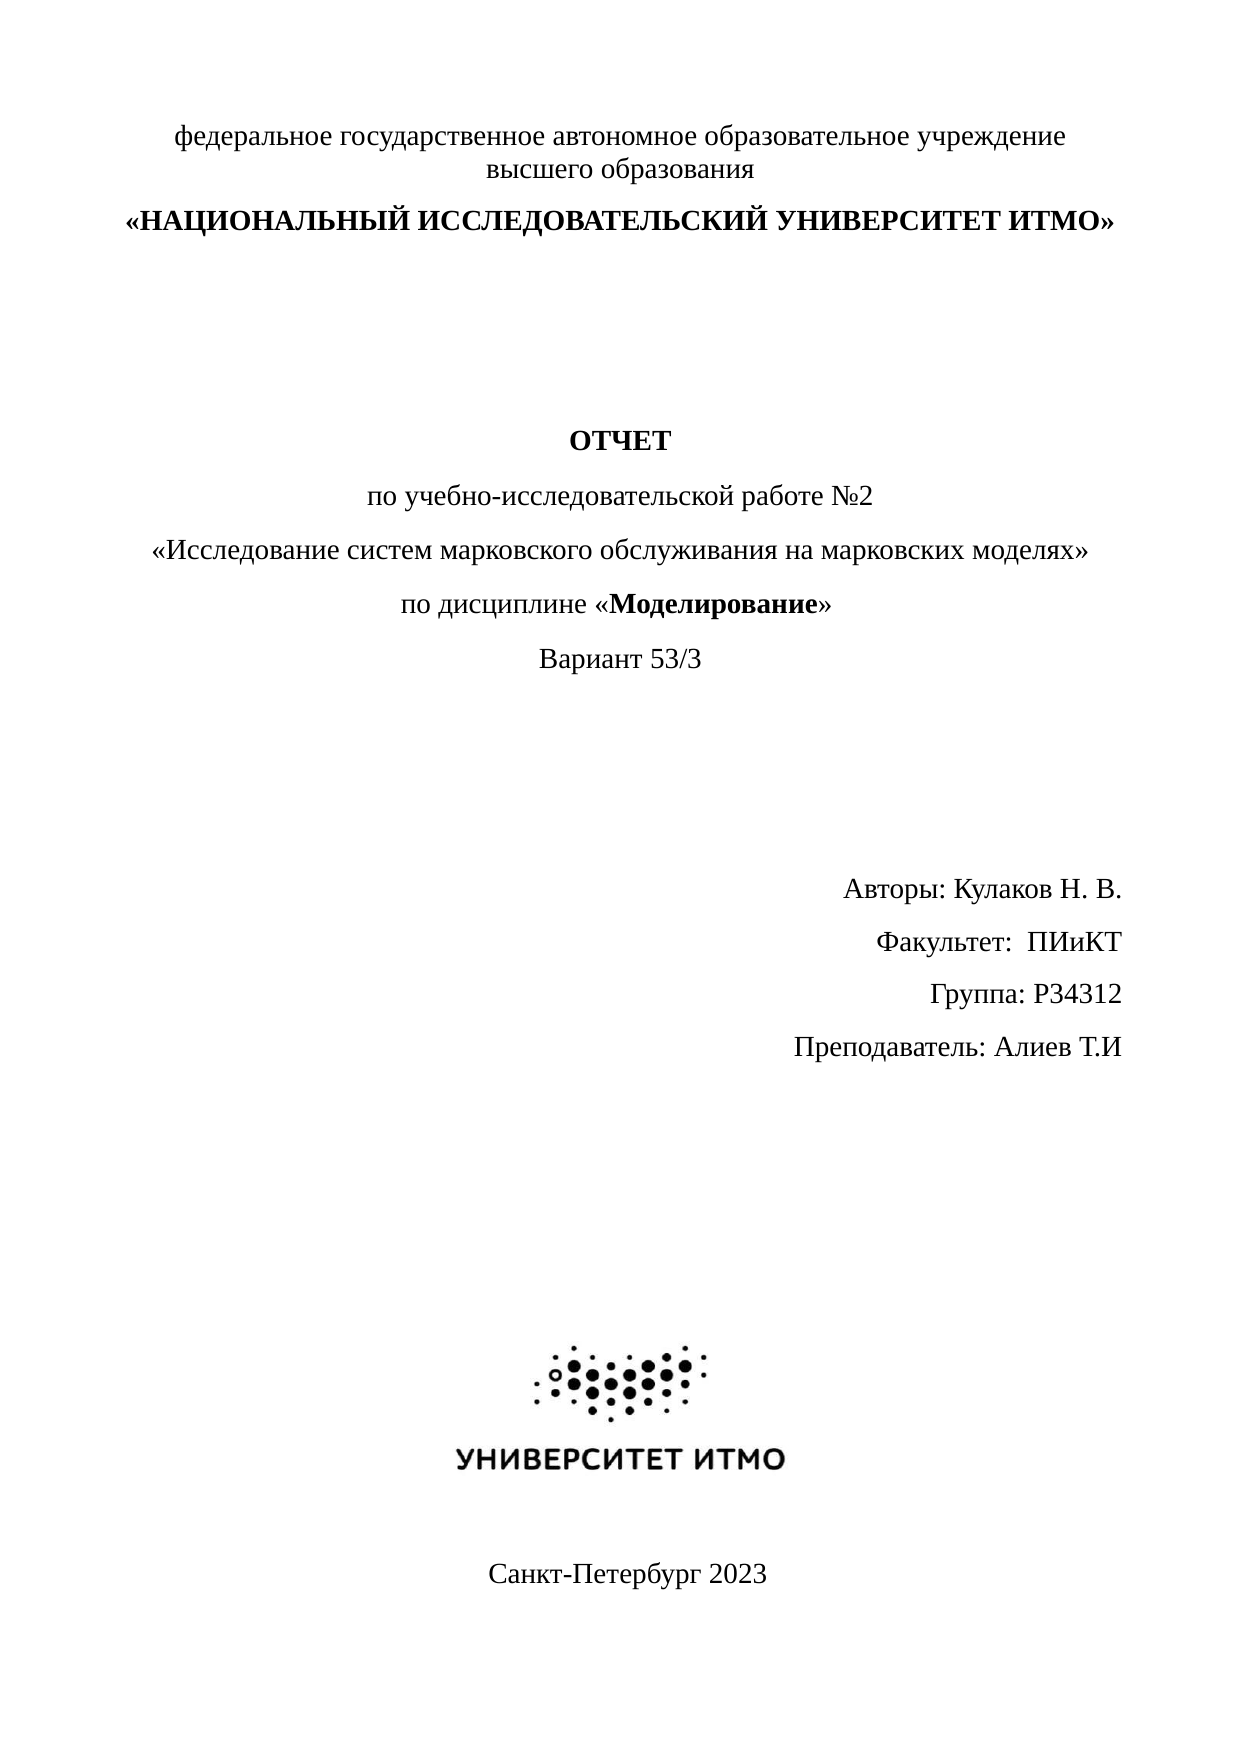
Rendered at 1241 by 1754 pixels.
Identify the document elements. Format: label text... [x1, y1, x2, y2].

text Факультет: ПИиКТ [118, 924, 1122, 957]
text Санкт-Петербург 2023 [118, 1556, 1122, 1590]
picture [431, 1279, 809, 1536]
text Вариант 53/3 [118, 641, 1122, 674]
text по учебно-исследовательской работе №2 [118, 478, 1122, 511]
text «Исследование систем марковского обслуживания на марковских моделях» [118, 532, 1122, 566]
text «НАЦИОНАЛЬНЫЙ ИССЛЕДОВАТЕЛЬСКИЙ УНИВЕРСИТЕТ ИТМО» [118, 203, 1122, 237]
text Группа: P34312 [118, 976, 1122, 1010]
text по дисциплине «Моделирование» [118, 587, 1122, 620]
text ОТЧЕТ [118, 423, 1122, 457]
text Авторы: Кулаков Н. В. [118, 871, 1122, 904]
text Преподаватель: Алиев Т.И [118, 1029, 1122, 1063]
text федеральное государственное автономное образовательное учреждение высшего образования [118, 118, 1122, 185]
